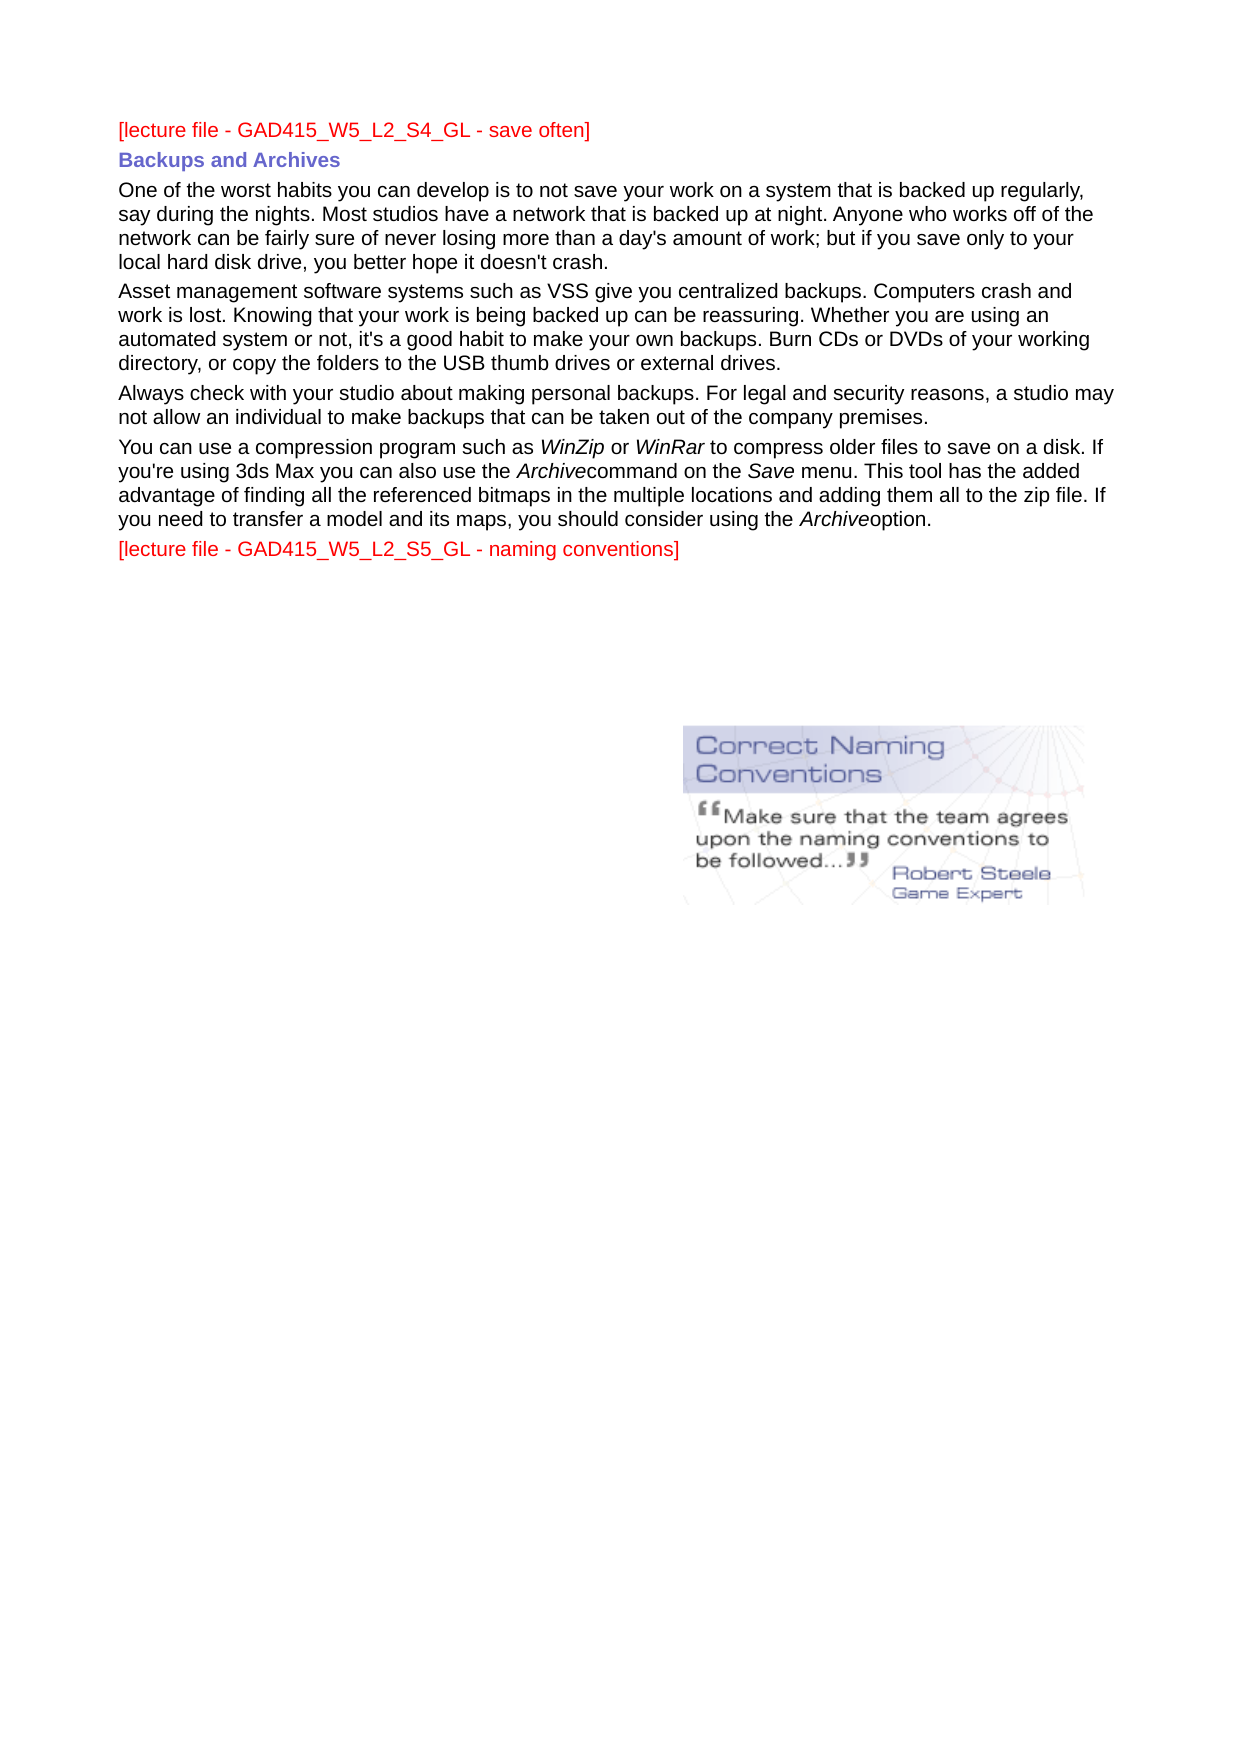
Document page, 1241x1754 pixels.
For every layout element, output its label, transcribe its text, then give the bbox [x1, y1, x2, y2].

text [lecture file - GAD415_W5_L2_S4_GL - save often] [118, 118, 1122, 142]
text Asset management software systems such as VSS give you centralized backups. Computers crash and work is lost. Knowing that your work is being backed up can be reassuring. Whether you are using an automated system or not, it's a good habit to make your own backups. Burn CDs or DVDs of your working directory, or copy the folders to the USB thumb drives or external drives. [118, 279, 1122, 375]
picture [683, 715, 1085, 905]
text You can use a compression program such as WinZip or WinRar to compress older files to save on a disk. If you're using 3ds Max you can also use the Archivecommand on the Save menu. This tool has the added advantage of finding all the referenced bitmaps in the multiple locations and adding them all to the zip file. If you need to transfer a model and its maps, you should consider using the Archiveoption. [118, 435, 1122, 531]
text Backups and Archives [118, 148, 1122, 172]
text [lecture file - GAD415_W5_L2_S5_GL - naming conventions] [118, 536, 1122, 560]
text One of the worst habits you can develop is to not save your work on a system that is backed up regularly, say during the nights. Most studios have a network that is backed up at night. Anyone who works off of the network can be fairly sure of never losing more than a day's amount of work; but if you save only to your local hard disk drive, you better hope it doesn't crash. [118, 178, 1122, 273]
text Always check with your studio about making personal backups. For legal and security reasons, a studio may not allow an individual to make backups that can be taken out of the company premises. [118, 381, 1122, 429]
